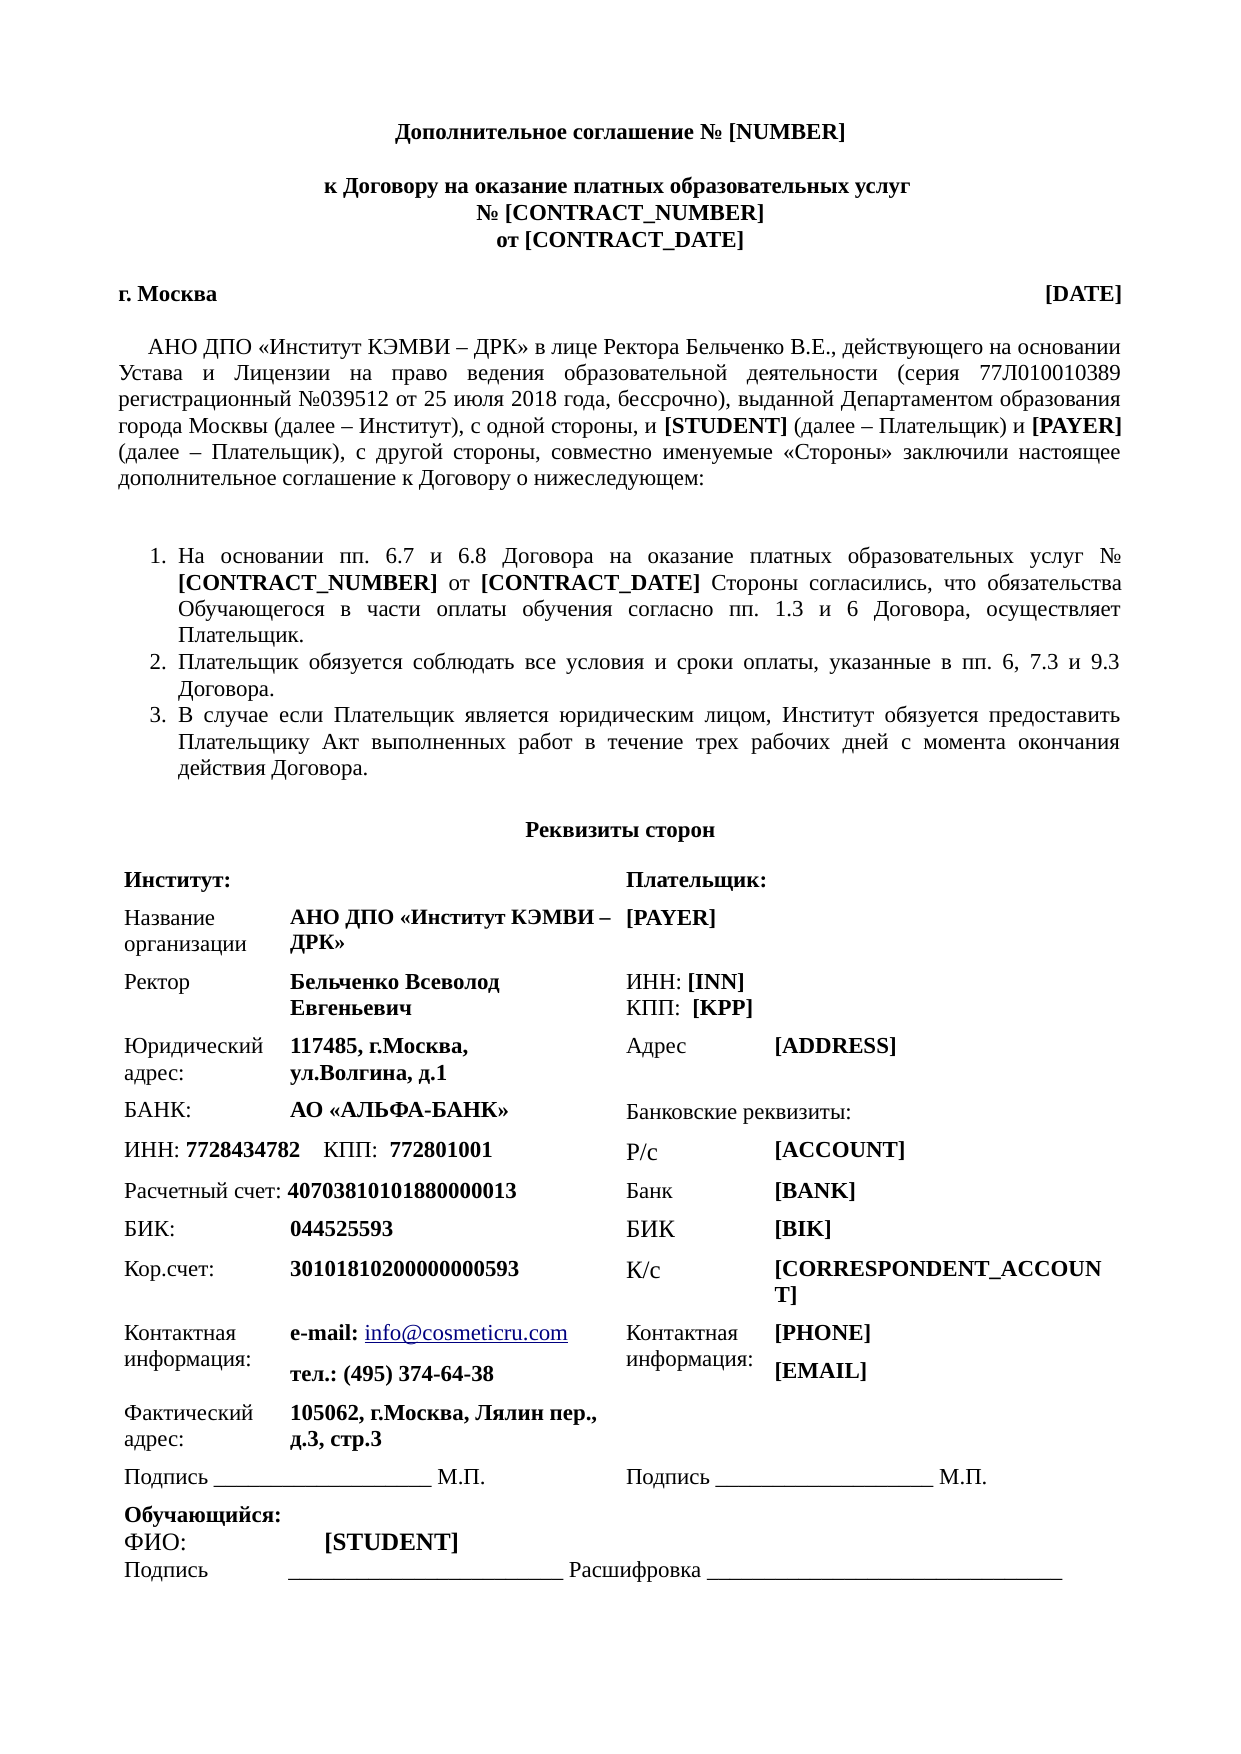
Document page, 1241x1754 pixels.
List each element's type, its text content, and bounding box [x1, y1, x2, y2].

table_cell БАНК: [118, 1091, 284, 1131]
table_cell ИНН: 7728434782 КПП: 772801001 [118, 1131, 620, 1171]
table_cell Банк [620, 1171, 768, 1209]
list В случае если Плательщик является юридическим лицом, Институт обязуется предоставить Плательщику Акт выполненных работ в течение трех рабочих дней с момента окончания действия Договора. [149, 702, 1122, 781]
table_cell [PAYER] [620, 898, 1122, 962]
table_cell Бельченко Всеволод Евгеньевич [284, 962, 620, 1026]
table_cell [ADDRESS] [769, 1026, 1122, 1091]
table_cell [CORRESPONDENT_ACCOUNT] [769, 1249, 1122, 1313]
table_cell К/с [620, 1249, 768, 1313]
text от [CONTRACT_DATE] [118, 226, 1122, 252]
table_cell Кор.счет: [118, 1249, 284, 1313]
text Дополнительное соглашение № [NUMBER] [118, 118, 1122, 144]
text № [CONTRACT_NUMBER] [118, 199, 1122, 225]
table_cell Расчетный счет: 40703810101880000013 [118, 1171, 620, 1209]
table_cell Фактический адрес: [118, 1393, 284, 1457]
text АНО ДПО «Институт КЭМВИ – ДРК» в лице Ректора Бельченко В.Е., действующего на основании Устава и Лицензии на право ведения образовательной деятельности (серия 77Л010010389 регистрационный №039512 от 25 июля 2018 года, бессрочно), выданной Департаментом образования города Москвы (далее – Институт), с одной стороны, и [STUDENT] (далее – Плательщик) и [PAYER] (далее – Плательщик), с другой стороны, совместно именуемые «Стороны» заключили настоящее дополнительное соглашение к Договору о нижеследующем: [118, 333, 1122, 491]
table_cell Контактная информация: [118, 1313, 284, 1393]
table_cell 044525593 [284, 1209, 620, 1249]
table_cell ИНН: [INN] КПП: [KPP] [620, 962, 1122, 1026]
table_cell Банковские реквизиты: [620, 1091, 1122, 1131]
table_cell 105062, г.Москва, Лялин пер., д.3, стр.3 [284, 1393, 620, 1457]
table_cell Ректор [118, 962, 284, 1026]
table_cell Подпись ___________________ М.П. [620, 1457, 1122, 1495]
table_cell Название организации [118, 898, 284, 962]
table_cell Институт: [118, 860, 620, 898]
table_cell АО «АЛЬФА-БАНК» [284, 1091, 620, 1131]
table_cell Подпись ___________________ М.П. [118, 1457, 620, 1495]
table_cell 117485, г.Москва, ул.Волгина, д.1 [284, 1026, 620, 1091]
table_cell БИК: [118, 1209, 284, 1249]
list На основании пп. 6.7 и 6.8 Договора на оказание платных образовательных услуг № [CONTRACT_NUMBER] от [CONTRACT_DATE] Стороны согласились, что обязательства Обучающегося в части оплаты обучения согласно пп. 1.3 и 6 Договора, осуществляет Плательщик. [149, 542, 1122, 648]
table_header Реквизиты сторон [118, 810, 1122, 860]
table_cell Плательщик: [620, 860, 1122, 898]
table_cell 30101810200000000593 [284, 1249, 620, 1313]
table_cell Юридический адрес: [118, 1026, 284, 1091]
table_cell [ACCOUNT] [769, 1131, 1122, 1171]
table_cell Р/с [620, 1131, 768, 1171]
table_header г. Москва [118, 280, 620, 306]
list Плательщик обязуется соблюдать все условия и сроки оплаты, указанные в пп. 6, 7.3 и 9.3 Договора. [149, 648, 1122, 701]
table_cell Контактная информация: [620, 1313, 768, 1457]
table_header [DATE] [620, 280, 1122, 306]
table_cell e-mail: info@cosmeticru.com тел.: (495) 374-64-38 [284, 1313, 620, 1393]
table_cell БИК [620, 1209, 768, 1249]
table_cell [PHONE] [EMAIL] [769, 1313, 1122, 1457]
table_cell [BANK] [769, 1171, 1122, 1209]
text к Договору на оказание платных образовательных услуг [118, 172, 1122, 198]
table_cell Обучающийся: ФИО: [STUDENT] Подпись ________________________ Расшифровка _______________________________ [118, 1495, 1122, 1588]
table_cell [BIK] [769, 1209, 1122, 1249]
table_cell Адрес [620, 1026, 768, 1091]
table_cell АНО ДПО «Институт КЭМВИ – ДРК» [284, 898, 620, 962]
